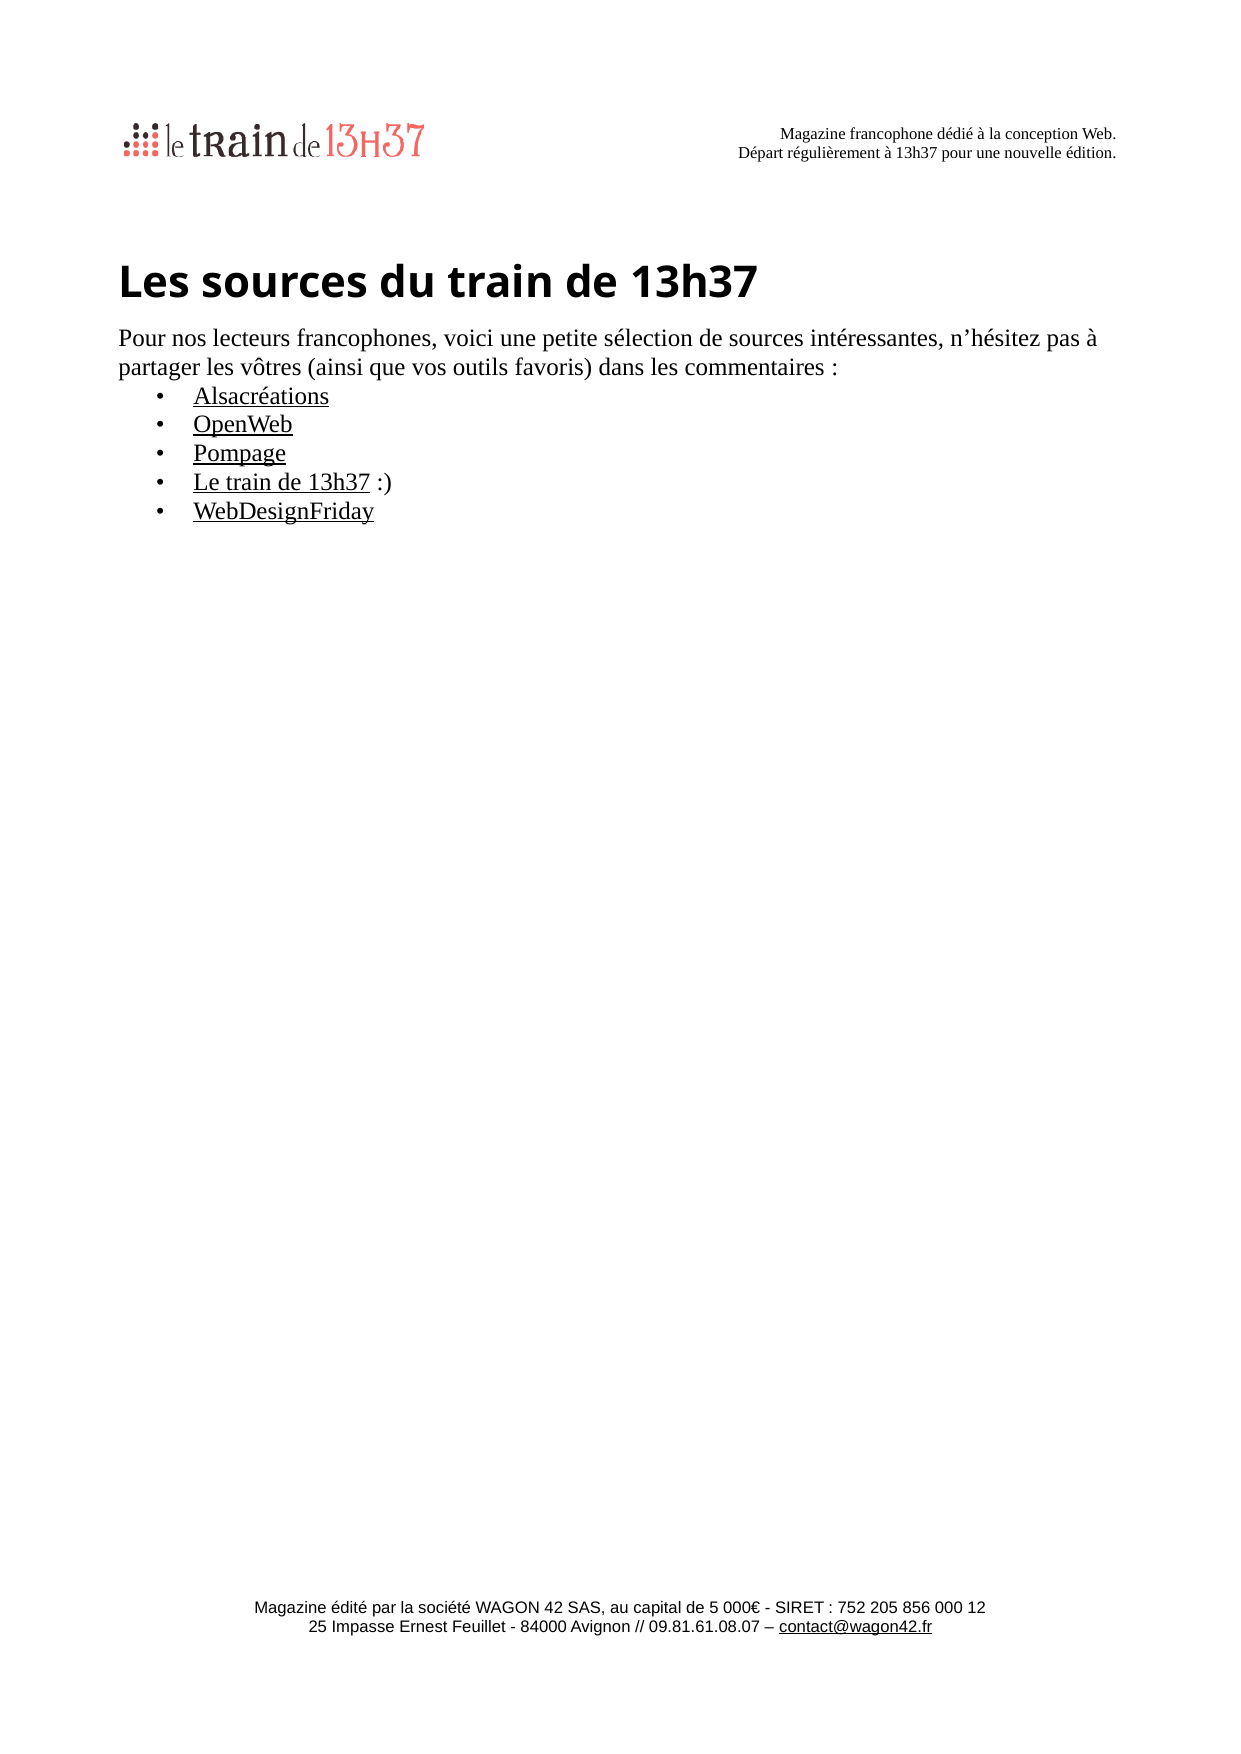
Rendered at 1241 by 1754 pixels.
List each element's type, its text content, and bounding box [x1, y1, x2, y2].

list Pompage [156, 438, 1122, 467]
list Alsacréations [156, 381, 1122, 409]
subtitle Les sources du train de 13h37 [118, 251, 1122, 311]
list OpenWeb [156, 409, 1122, 438]
text Pour nos lecteurs francophones, voici une petite sélection de sources intéressantes, n’hésitez pas à partager les vôtres (ainsi que vos outils favoris) dans les commentaires : [118, 323, 1122, 381]
list Le train de 13h37 :) [156, 467, 1122, 496]
picture [123, 123, 425, 157]
list WebDesignFriday [156, 496, 1122, 524]
